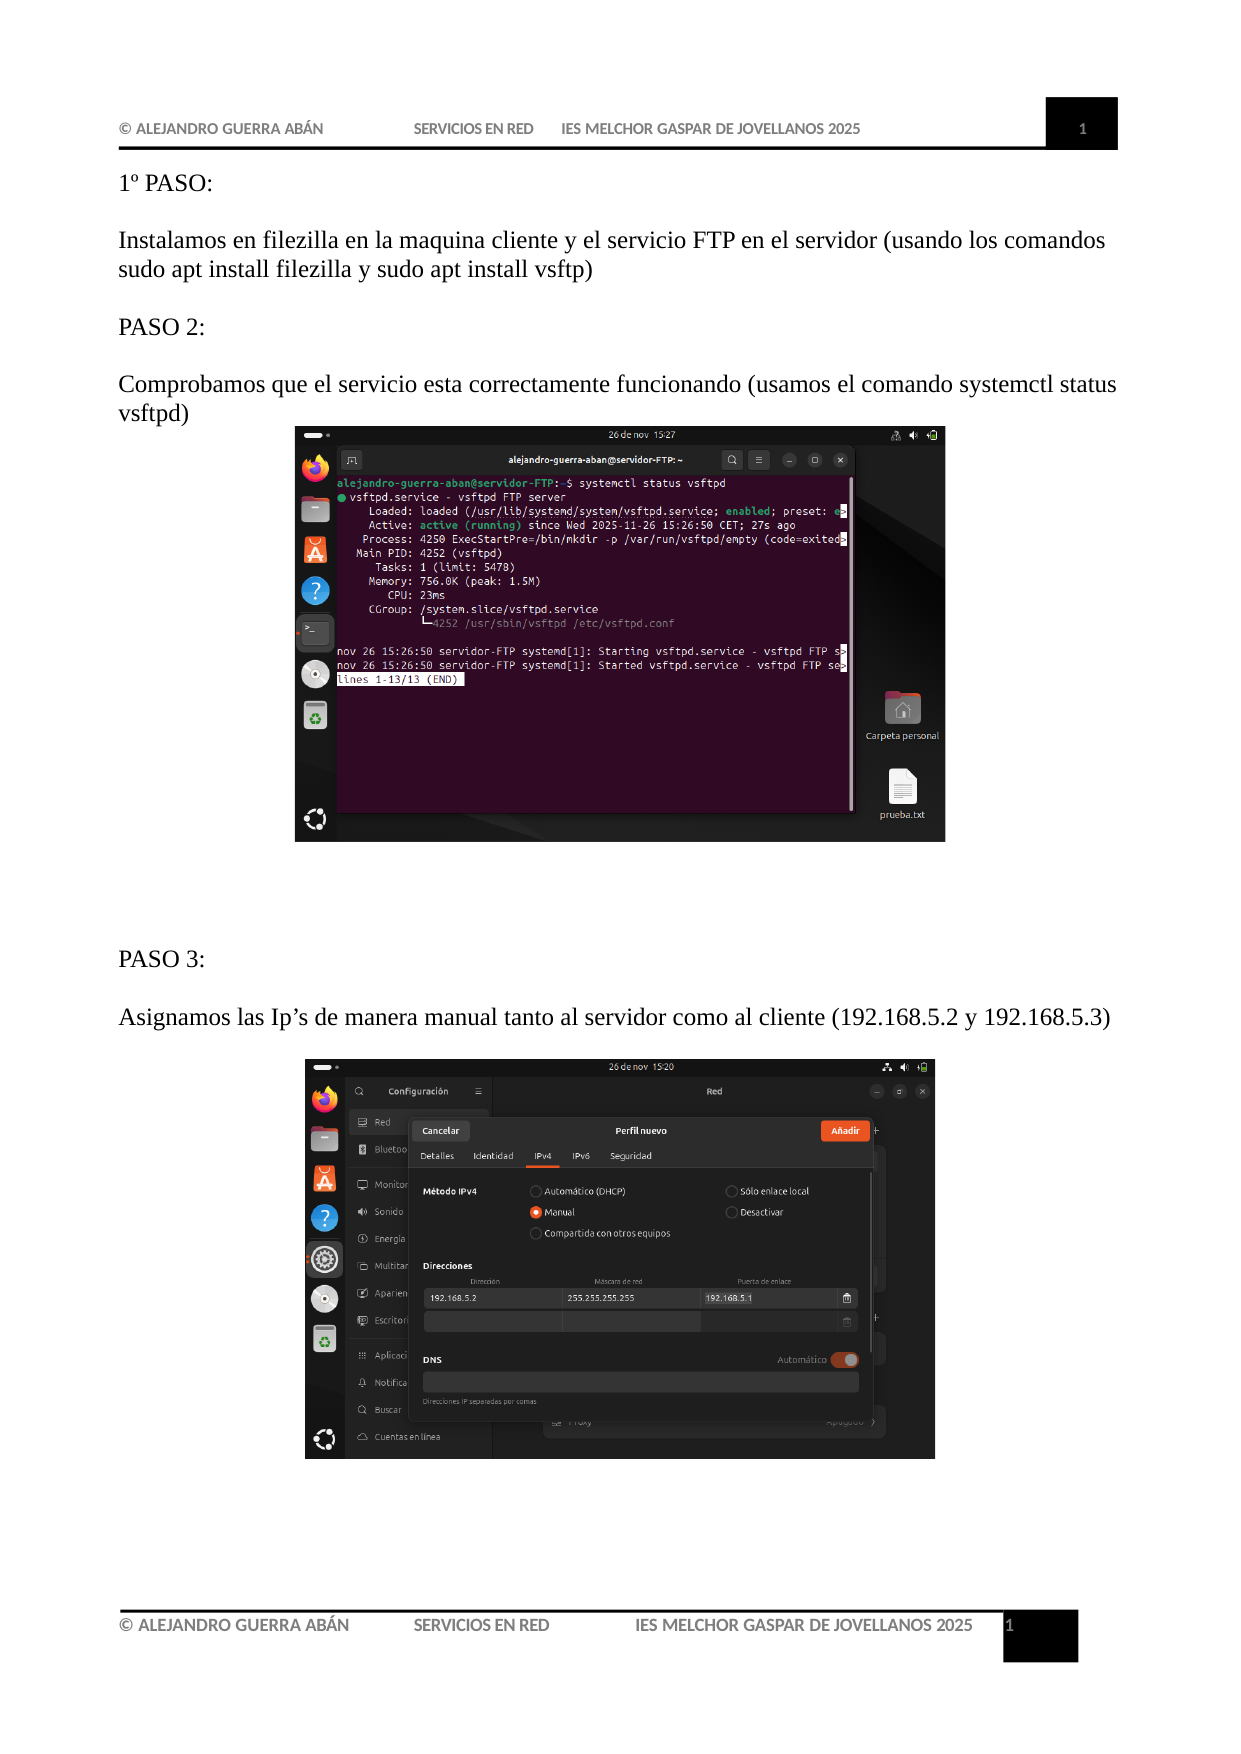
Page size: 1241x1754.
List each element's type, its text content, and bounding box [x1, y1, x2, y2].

text Asignamos las Ip’s de manera manual tanto al servidor como al cliente (192.168.5.2 y 192.168.5.3) [118, 1002, 1122, 1030]
text Instalamos en filezilla en la maquina cliente y el servicio FTP en el servidor (usando los comandos sudo apt install filezilla y sudo apt install vsftp) [118, 225, 1122, 283]
text PASO 3: [118, 944, 1122, 973]
text PASO 2: [118, 312, 1122, 340]
picture [294, 426, 946, 842]
text Comprobamos que el servicio esta correctamente funcionando (usamos el comando systemctl status vsftpd) [118, 369, 1122, 427]
picture [305, 1059, 936, 1459]
text 1º PASO: [118, 168, 1122, 197]
